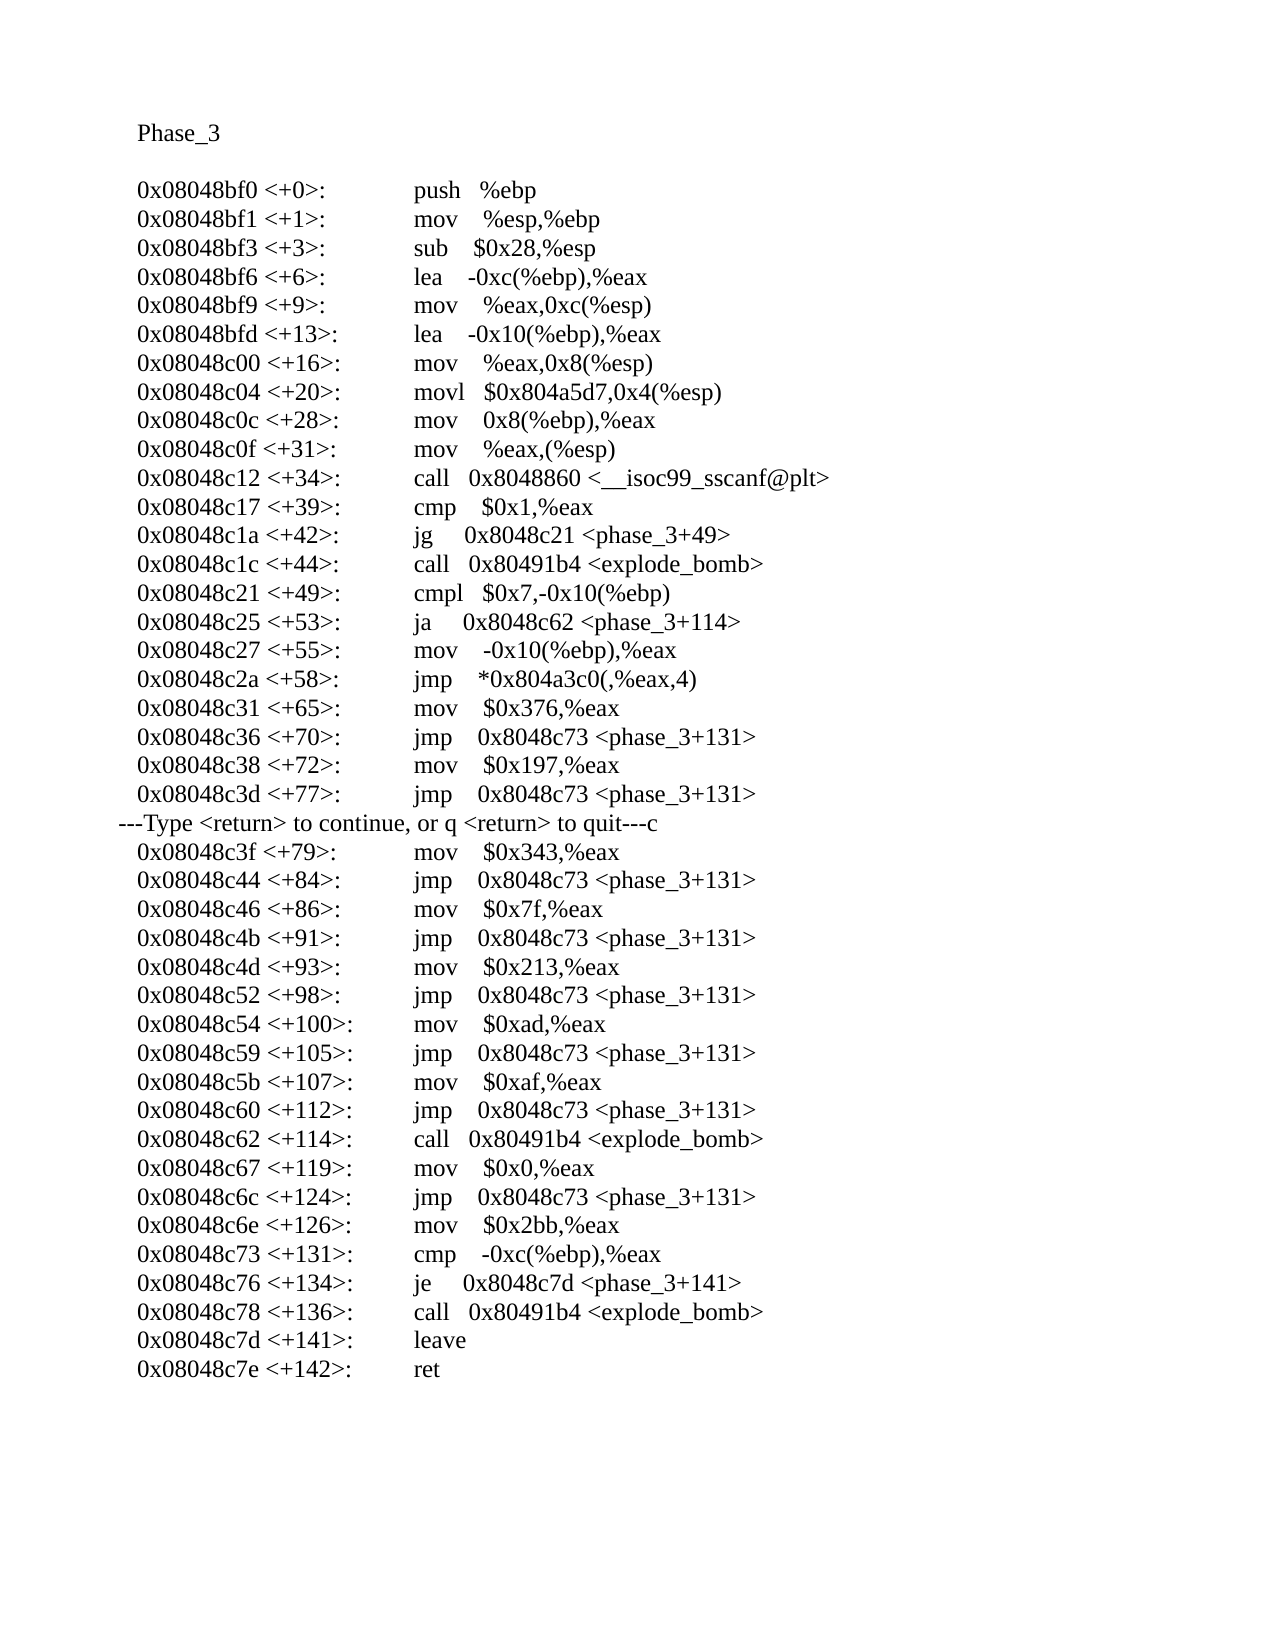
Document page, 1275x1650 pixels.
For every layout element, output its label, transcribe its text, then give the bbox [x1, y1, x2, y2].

text 0x08048c0c <+28>: mov 0x8(%ebp),%eax [118, 406, 1157, 434]
text 0x08048bfd <+13>: lea -0x10(%ebp),%eax [118, 319, 1157, 348]
text 0x08048c3f <+79>: mov $0x343,%eax [118, 837, 1157, 866]
text 0x08048c0f <+31>: mov %eax,(%esp) [118, 434, 1157, 463]
text 0x08048c46 <+86>: mov $0x7f,%eax [118, 894, 1157, 923]
text ---Type <return> to continue, or q <return> to quit---c [118, 808, 1157, 837]
text 0x08048c76 <+134>: je 0x8048c7d <phase_3+141> [118, 1268, 1157, 1297]
text 0x08048c25 <+53>: ja 0x8048c62 <phase_3+114> [118, 607, 1157, 636]
text 0x08048c78 <+136>: call 0x80491b4 <explode_bomb> [118, 1297, 1157, 1326]
text 0x08048c1c <+44>: call 0x80491b4 <explode_bomb> [118, 549, 1157, 578]
text 0x08048c60 <+112>: jmp 0x8048c73 <phase_3+131> [118, 1096, 1157, 1124]
text 0x08048c2a <+58>: jmp *0x804a3c0(,%eax,4) [118, 664, 1157, 693]
text 0x08048c00 <+16>: mov %eax,0x8(%esp) [118, 348, 1157, 377]
text 0x08048c44 <+84>: jmp 0x8048c73 <phase_3+131> [118, 866, 1157, 894]
text 0x08048c4b <+91>: jmp 0x8048c73 <phase_3+131> [118, 923, 1157, 952]
text 0x08048c17 <+39>: cmp $0x1,%eax [118, 492, 1157, 521]
text 0x08048c27 <+55>: mov -0x10(%ebp),%eax [118, 636, 1157, 664]
text 0x08048c21 <+49>: cmpl $0x7,-0x10(%ebp) [118, 578, 1157, 607]
text 0x08048c36 <+70>: jmp 0x8048c73 <phase_3+131> [118, 722, 1157, 751]
text 0x08048c67 <+119>: mov $0x0,%eax [118, 1153, 1157, 1182]
text 0x08048bf1 <+1>: mov %esp,%ebp [118, 204, 1157, 233]
text 0x08048c3d <+77>: jmp 0x8048c73 <phase_3+131> [118, 779, 1157, 808]
text 0x08048c52 <+98>: jmp 0x8048c73 <phase_3+131> [118, 981, 1157, 1009]
text 0x08048c5b <+107>: mov $0xaf,%eax [118, 1067, 1157, 1096]
text 0x08048c1a <+42>: jg 0x8048c21 <phase_3+49> [118, 521, 1157, 549]
text 0x08048c31 <+65>: mov $0x376,%eax [118, 693, 1157, 722]
text 0x08048bf9 <+9>: mov %eax,0xc(%esp) [118, 291, 1157, 319]
text 0x08048c4d <+93>: mov $0x213,%eax [118, 952, 1157, 981]
text 0x08048bf6 <+6>: lea -0xc(%ebp),%eax [118, 262, 1157, 291]
text Phase_3 [118, 118, 1157, 147]
text 0x08048c38 <+72>: mov $0x197,%eax [118, 751, 1157, 779]
text 0x08048c59 <+105>: jmp 0x8048c73 <phase_3+131> [118, 1038, 1157, 1067]
text 0x08048bf3 <+3>: sub $0x28,%esp [118, 233, 1157, 262]
text 0x08048c6e <+126>: mov $0x2bb,%eax [118, 1211, 1157, 1239]
text 0x08048c7d <+141>: leave [118, 1326, 1157, 1354]
text 0x08048c73 <+131>: cmp -0xc(%ebp),%eax [118, 1239, 1157, 1268]
text 0x08048c62 <+114>: call 0x80491b4 <explode_bomb> [118, 1124, 1157, 1153]
text 0x08048c04 <+20>: movl $0x804a5d7,0x4(%esp) [118, 377, 1157, 406]
text 0x08048c54 <+100>: mov $0xad,%eax [118, 1009, 1157, 1038]
text 0x08048c7e <+142>: ret [118, 1354, 1157, 1383]
text 0x08048c6c <+124>: jmp 0x8048c73 <phase_3+131> [118, 1182, 1157, 1211]
text 0x08048c12 <+34>: call 0x8048860 <__isoc99_sscanf@plt> [118, 463, 1157, 492]
text 0x08048bf0 <+0>: push %ebp [118, 176, 1157, 204]
